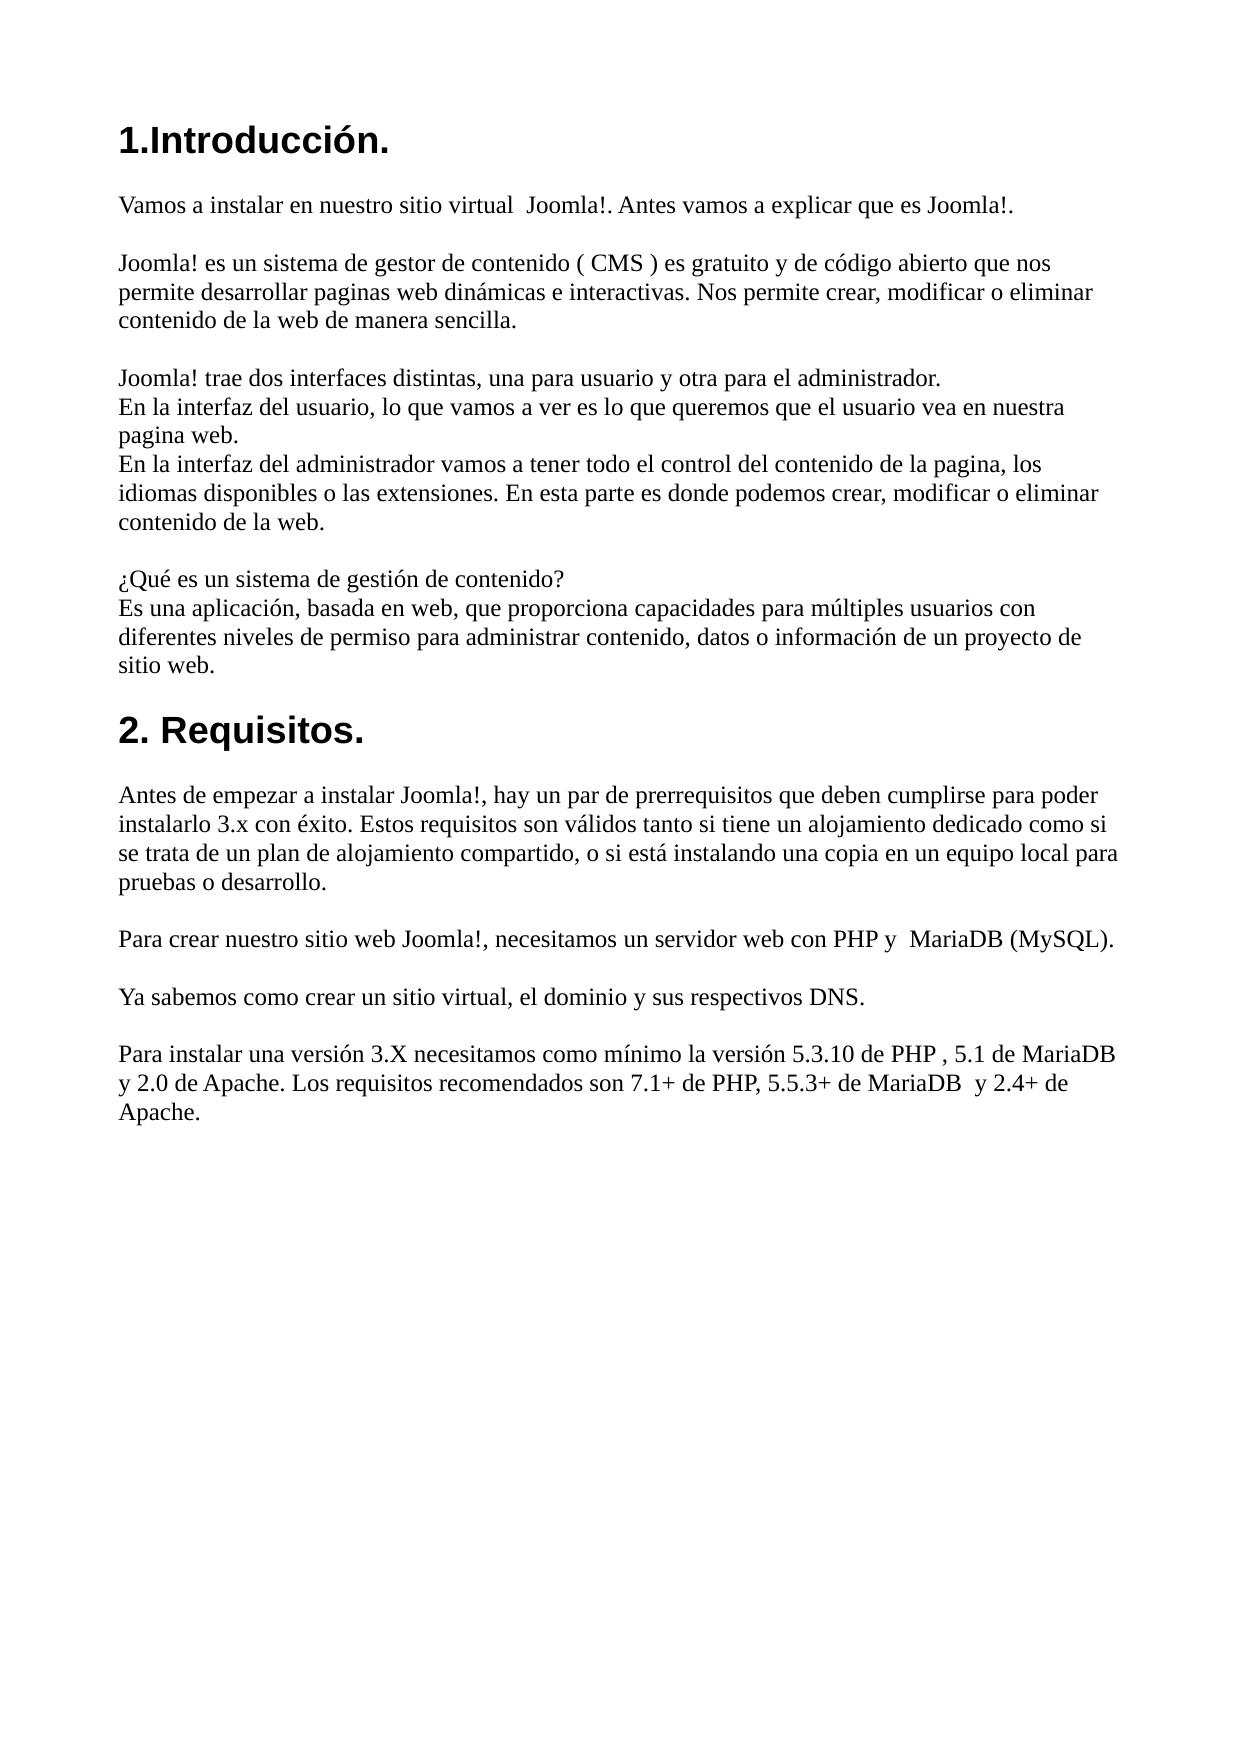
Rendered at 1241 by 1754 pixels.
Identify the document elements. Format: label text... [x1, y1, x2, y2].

text Vamos a instalar en nuestro sitio virtual Joomla!. Antes vamos a explicar que es Joomla!. [118, 191, 1122, 219]
text Ya sabemos como crear un sitio virtual, el dominio y sus respectivos DNS. [118, 982, 1122, 1010]
text Antes de empezar a instalar Joomla!, hay un par de prerrequisitos que deben cumplirse para poder instalarlo 3.x con éxito. Estos requisitos son válidos tanto si tiene un alojamiento dedicado como si se trata de un plan de alojamiento compartido, o si está instalando una copia en un equipo local para pruebas o desarrollo. [118, 780, 1122, 895]
text Joomla! trae dos interfaces distintas, una para usuario y otra para el administrador. [118, 363, 1122, 392]
text Joomla! es un sistema de gestor de contenido ( CMS ) es gratuito y de código abierto que nos permite desarrollar paginas web dinámicas e interactivas. Nos permite crear, modificar o eliminar contenido de la web de manera sencilla. [118, 248, 1122, 334]
text En la interfaz del administrador vamos a tener todo el control del contenido de la pagina, los idiomas disponibles o las extensiones. En esta parte es donde podemos crear, modificar o eliminar contenido de la web. [118, 449, 1122, 536]
subtitle 2. Requisitos. [118, 708, 1122, 752]
text Es una aplicación, basada en web, que proporciona capacidades para múltiples usuarios con diferentes niveles de permiso para administrar contenido, datos o información de un proyecto de sitio web. [118, 593, 1122, 679]
text Para crear nuestro sitio web Joomla!, necesitamos un servidor web con PHP y MariaDB (MySQL). [118, 924, 1122, 953]
text En la interfaz del usuario, lo que vamos a ver es lo que queremos que el usuario vea en nuestra pagina web. [118, 392, 1122, 449]
text Para instalar una versión 3.X necesitamos como mínimo la versión 5.3.10 de PHP , 5.1 de MariaDB y 2.0 de Apache. Los requisitos recomendados son 7.1+ de PHP, 5.5.3+ de MariaDB y 2.4+ de Apache. [118, 1039, 1122, 1125]
text ¿Qué es un sistema de gestión de contenido? [118, 564, 1122, 593]
subtitle 1.Introducción. [118, 118, 1122, 162]
